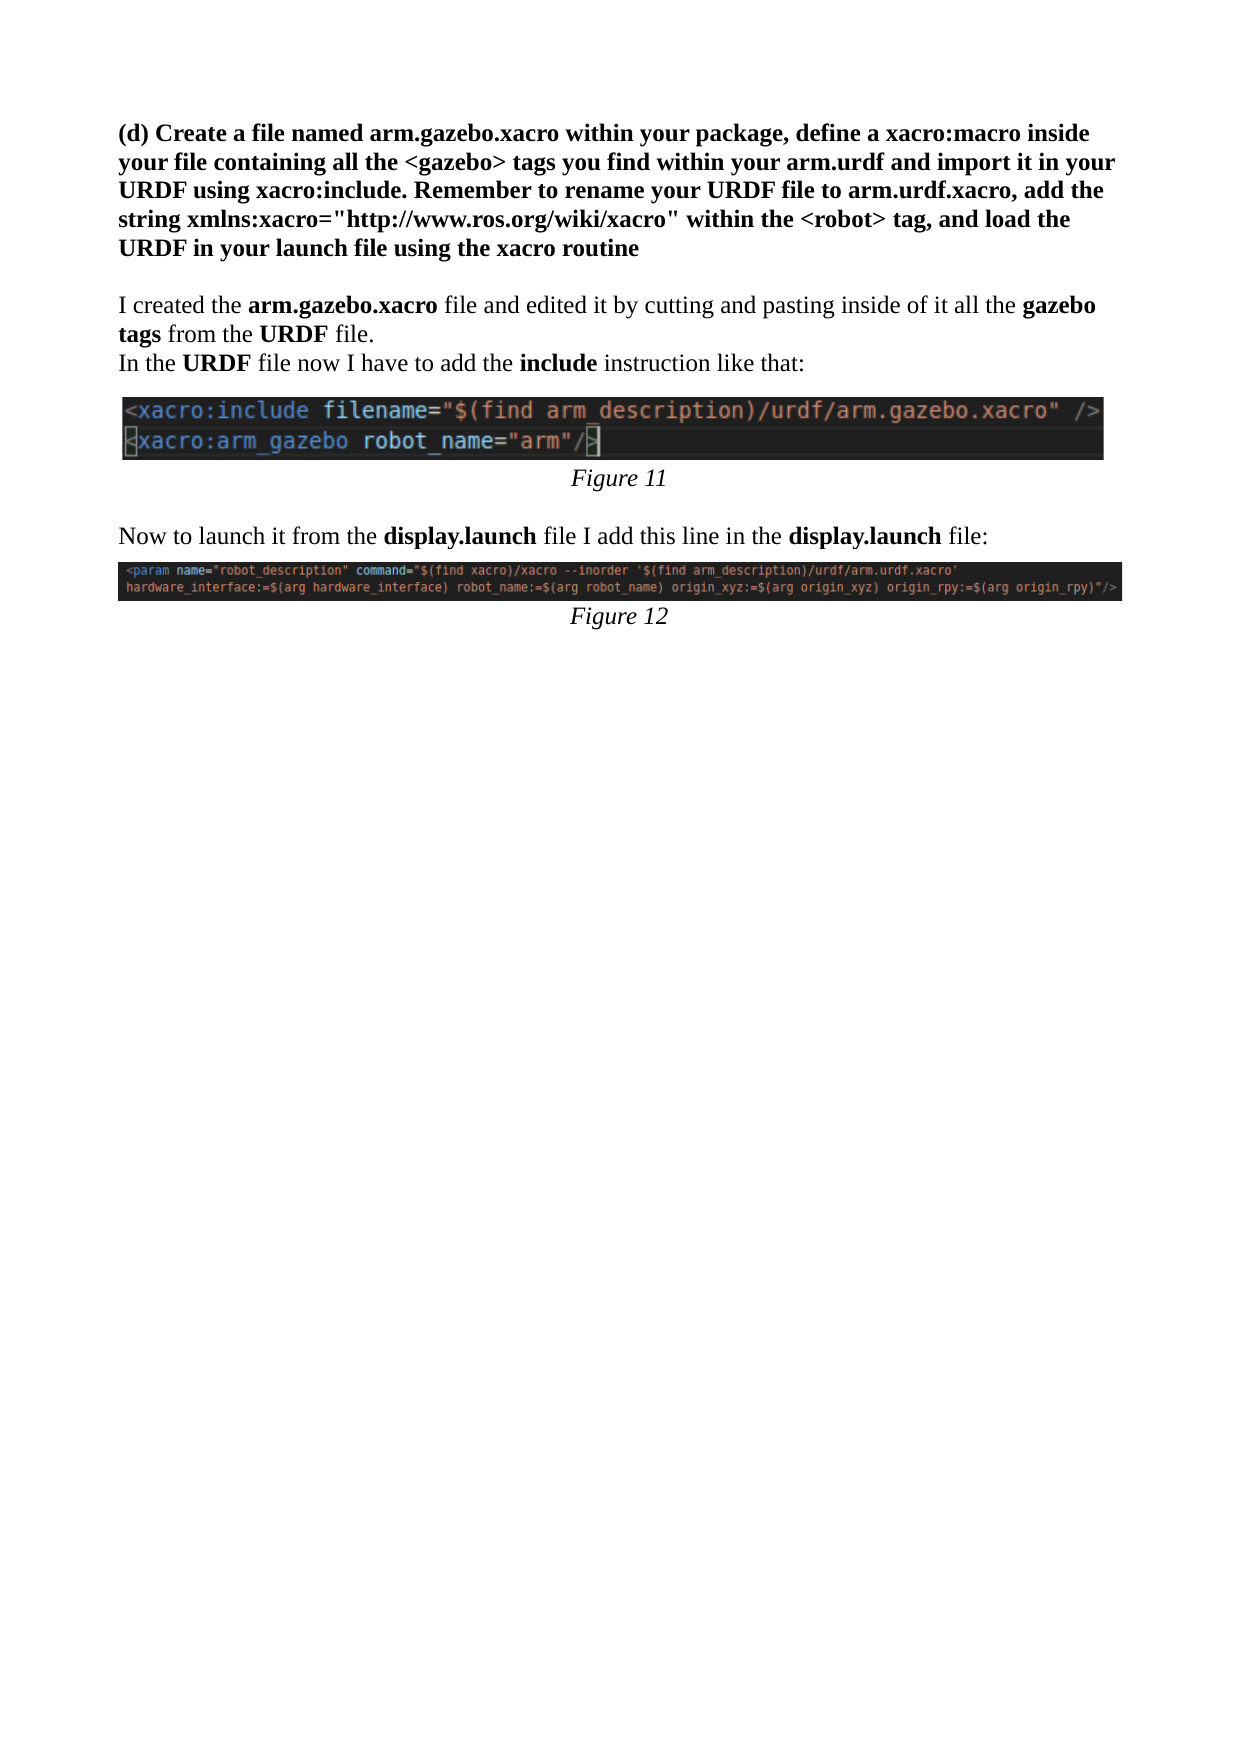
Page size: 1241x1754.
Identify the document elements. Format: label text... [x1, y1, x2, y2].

picture [118, 562, 1123, 601]
text I created the arm.gazebo.xacro file and edited it by cutting and pasting inside of it all the gazebo tags from the URDF file. [118, 291, 1122, 348]
text Figure 11 [122, 463, 1118, 492]
text In the URDF file now I have to add the include instruction like that: [118, 348, 1122, 377]
text Figure 12 [118, 601, 1122, 629]
text (d) Create a file named arm.gazebo.xacro within your package, define a xacro:macro inside your file containing all the <gazebo> tags you find within your arm.urdf and import it in your URDF using xacro:include. Remember to rename your URDF file to arm.urdf.xacro, add the string xmlns:xacro="http://www.ros.org/wiki/xacro" within the <robot> tag, and load the URDF in your launch file using the xacro routine [118, 118, 1122, 262]
text Now to launch it from the display.launch file I add this line in the display.launch file: [118, 521, 1122, 549]
picture [122, 397, 1104, 460]
